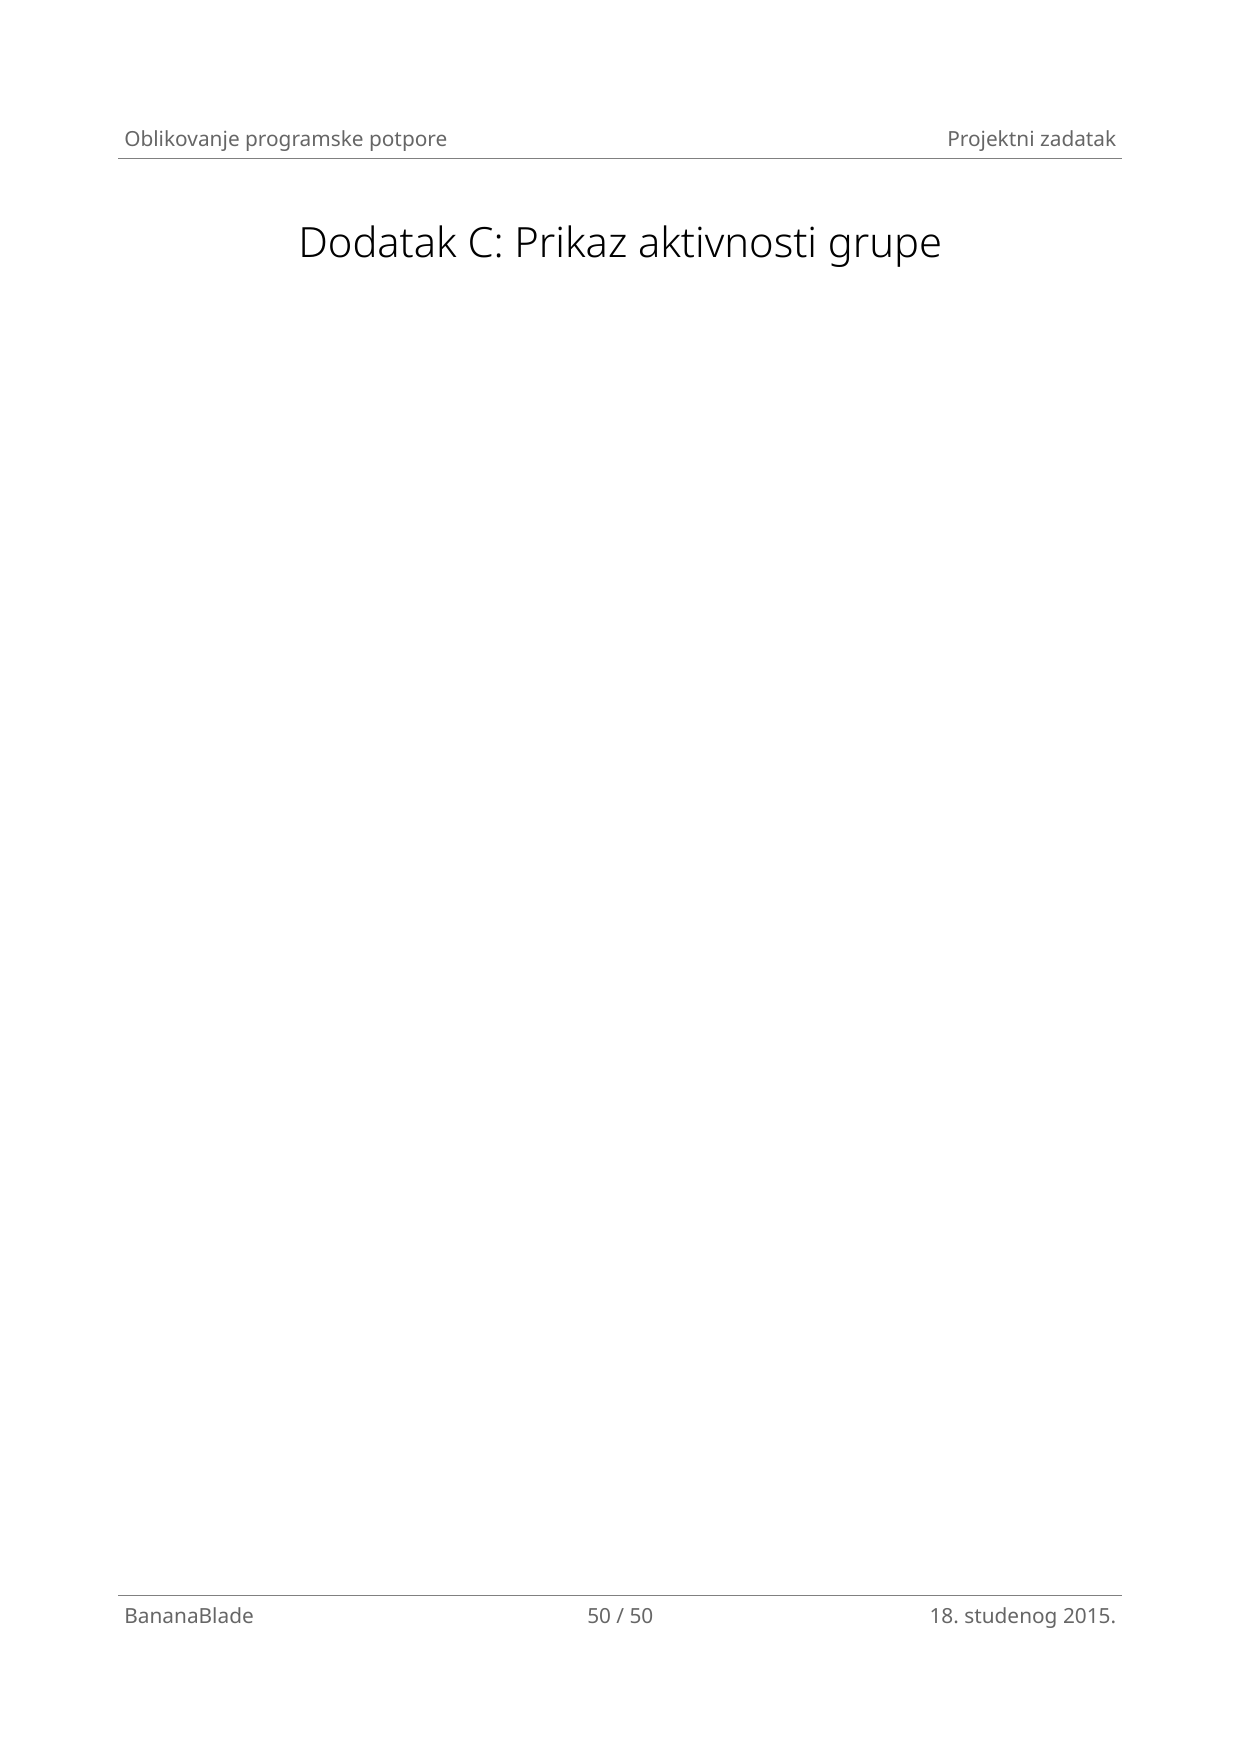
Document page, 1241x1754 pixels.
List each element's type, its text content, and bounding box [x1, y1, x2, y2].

subtitle Dodatak C: Prikaz aktivnosti grupe [118, 213, 1122, 270]
